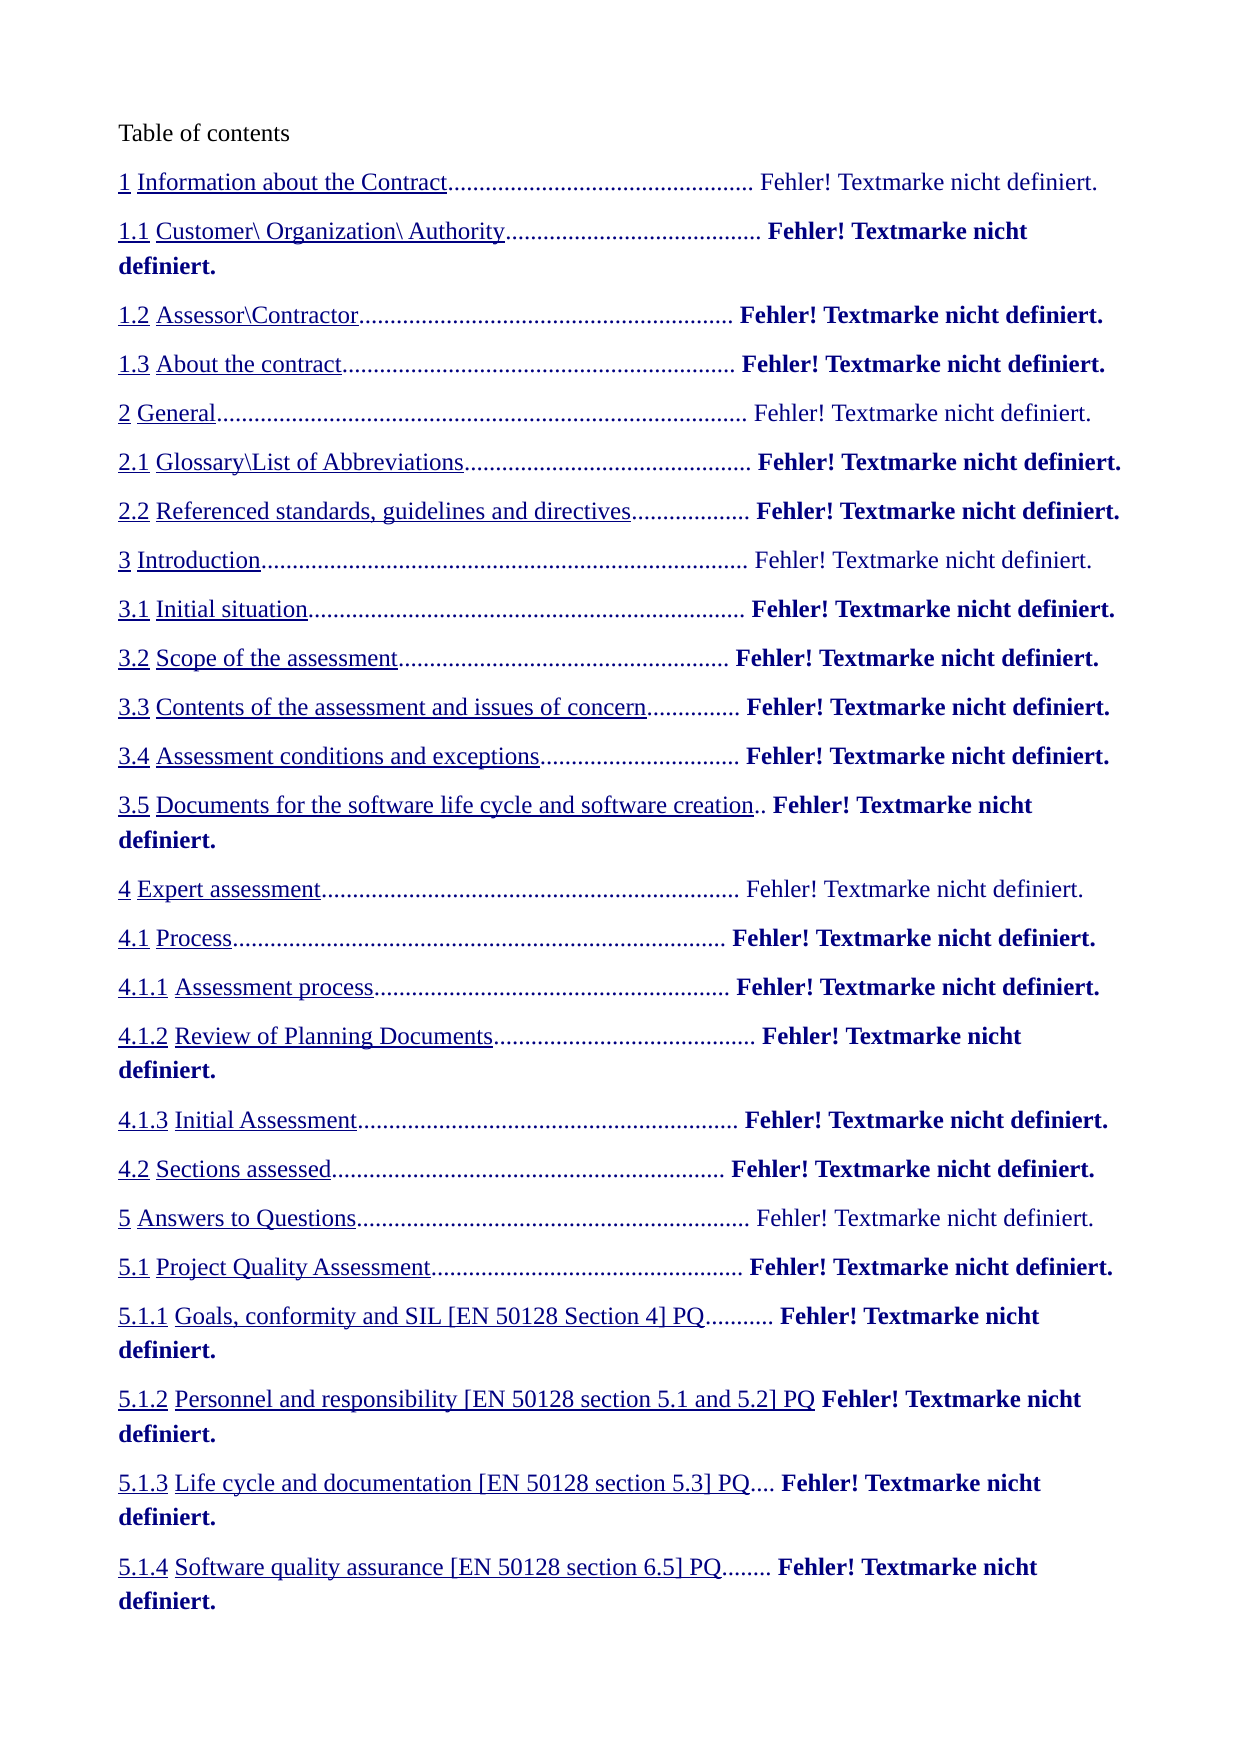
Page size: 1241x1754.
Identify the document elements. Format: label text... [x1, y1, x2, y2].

text 2.1 Glossary\List of Abbreviations.............................................. Fehler! Textmarke nicht definiert. [118, 447, 1122, 476]
text Table of contents [118, 118, 1122, 147]
text 4.1.1 Assessment process......................................................... Fehler! Textmarke nicht definiert. [118, 972, 1122, 1001]
text 2.2 Referenced standards, guidelines and directives................... Fehler! Textmarke nicht definiert. [118, 496, 1122, 525]
text 3.4 Assessment conditions and exceptions................................ Fehler! Textmarke nicht definiert. [118, 741, 1122, 770]
text 1.1 Customer\ Organization\ Authority......................................... Fehler! Textmarke nicht definiert. [118, 216, 1122, 279]
text 3.3 Contents of the assessment and issues of concern............... Fehler! Textmarke nicht definiert. [118, 692, 1122, 721]
text 4 Expert assessment................................................................... Fehler! Textmarke nicht definiert. [118, 874, 1122, 903]
text 4.1.2 Review of Planning Documents.......................................... Fehler! Textmarke nicht definiert. [118, 1021, 1122, 1084]
text 5.1.3 Life cycle and documentation [EN 50128 section 5.3] PQ.... Fehler! Textmarke nicht definiert. [118, 1468, 1122, 1531]
text 2 General..................................................................................... Fehler! Textmarke nicht definiert. [118, 398, 1122, 427]
text 1 Information about the Contract................................................. Fehler! Textmarke nicht definiert. [118, 167, 1122, 196]
text 5.1.1 Goals, conformity and SIL [EN 50128 Section 4] PQ........... Fehler! Textmarke nicht definiert. [118, 1301, 1122, 1364]
text 3.2 Scope of the assessment..................................................... Fehler! Textmarke nicht definiert. [118, 643, 1122, 672]
text 3.1 Initial situation...................................................................... Fehler! Textmarke nicht definiert. [118, 594, 1122, 623]
text 5.1 Project Quality Assessment.................................................. Fehler! Textmarke nicht definiert. [118, 1252, 1122, 1281]
text 3 Introduction.............................................................................. Fehler! Textmarke nicht definiert. [118, 545, 1122, 574]
text 1.3 About the contract............................................................... Fehler! Textmarke nicht definiert. [118, 349, 1122, 378]
text 5.1.4 Software quality assurance [EN 50128 section 6.5] PQ........ Fehler! Textmarke nicht definiert. [118, 1552, 1122, 1615]
text 4.1.3 Initial Assessment............................................................. Fehler! Textmarke nicht definiert. [118, 1105, 1122, 1133]
text 1.2 Assessor\Contractor............................................................ Fehler! Textmarke nicht definiert. [118, 300, 1122, 328]
text 5.1.2 Personnel and responsibility [EN 50128 section 5.1 and 5.2] PQ Fehler! Textmarke nicht definiert. [118, 1384, 1122, 1448]
text 4.2 Sections assessed............................................................... Fehler! Textmarke nicht definiert. [118, 1154, 1122, 1182]
text 3.5 Documents for the software life cycle and software creation.. Fehler! Textmarke nicht definiert. [118, 790, 1122, 854]
text 4.1 Process............................................................................... Fehler! Textmarke nicht definiert. [118, 923, 1122, 952]
text 5 Answers to Questions............................................................... Fehler! Textmarke nicht definiert. [118, 1203, 1122, 1232]
